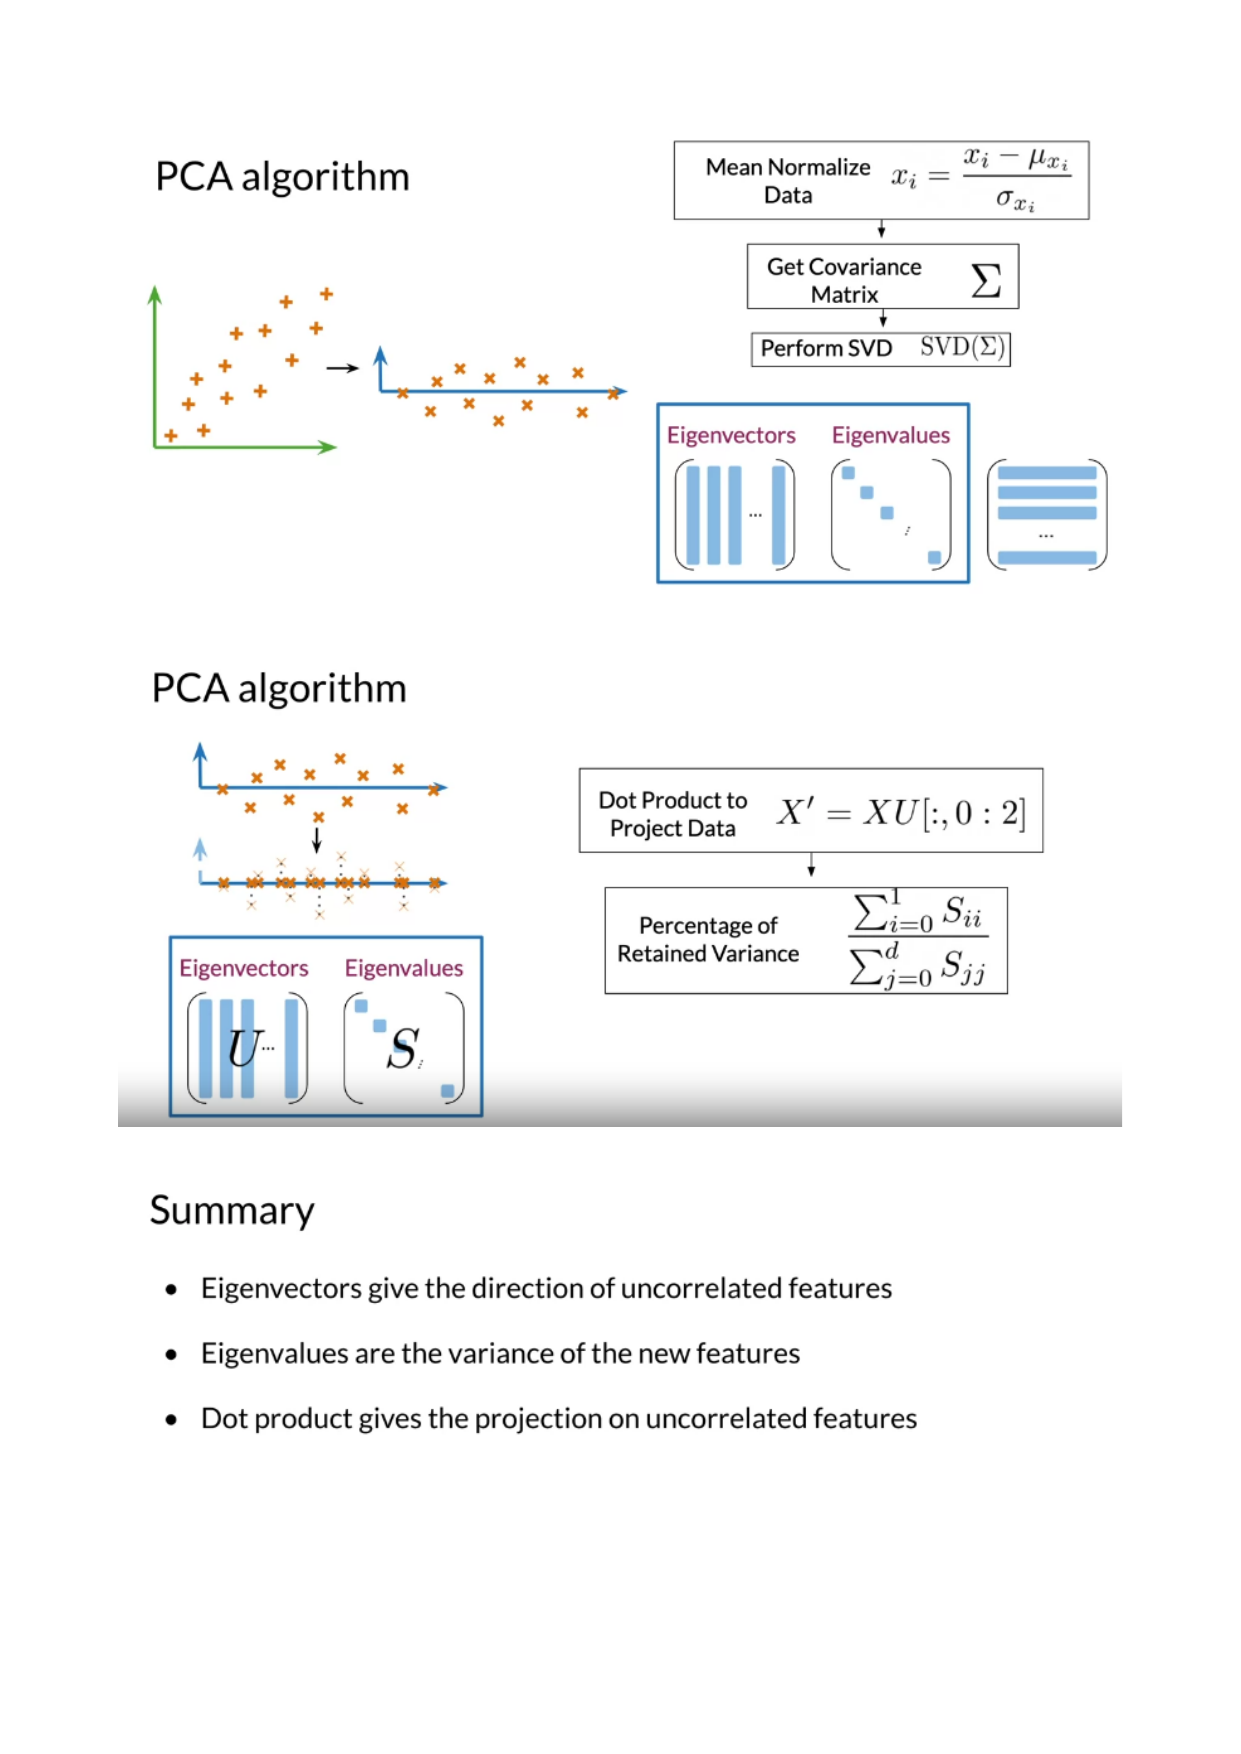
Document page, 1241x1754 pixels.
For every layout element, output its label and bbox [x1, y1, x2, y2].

picture [118, 1184, 1123, 1466]
picture [118, 118, 1123, 600]
picture [118, 656, 1123, 1127]
